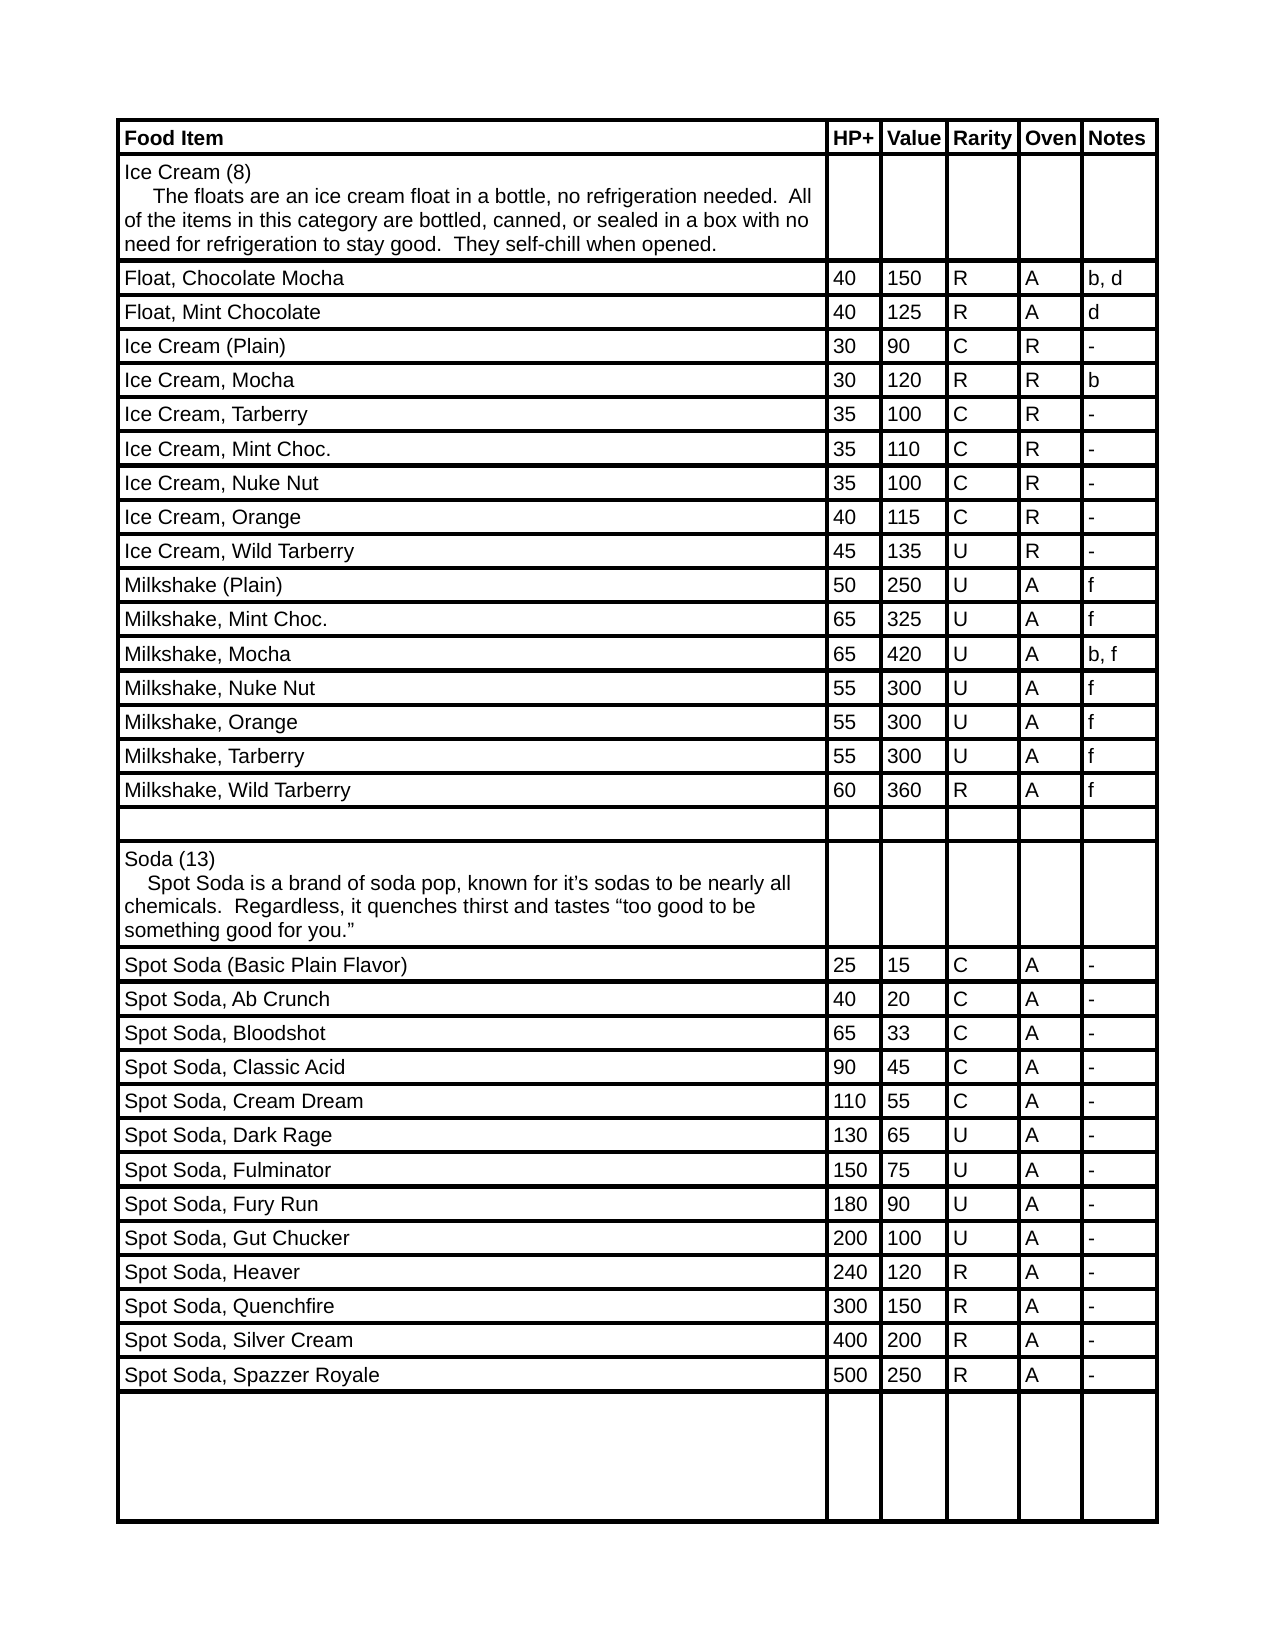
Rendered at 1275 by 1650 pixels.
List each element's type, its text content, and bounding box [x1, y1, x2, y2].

table_cell 400 [829, 1325, 879, 1355]
table_header HP+ [829, 122, 879, 152]
table_cell R [1021, 536, 1080, 566]
table_cell Soda (13) Spot Soda is a brand of soda pop, known for it’s sodas to be nearly all chemicals. Regardless, it quenches thirst and tastes “too good to be something good for you.” [120, 843, 825, 945]
table_cell 35 [829, 433, 879, 463]
table_cell A [1021, 775, 1080, 805]
table_cell U [949, 638, 1017, 668]
table_cell 65 [829, 604, 879, 634]
table_cell 75 [883, 1154, 945, 1184]
table_cell 325 [883, 604, 945, 634]
table_cell Spot Soda, Spazzer Royale [120, 1359, 825, 1389]
table_cell f [1084, 673, 1155, 702]
table_cell R [949, 1257, 1017, 1287]
table_cell Spot Soda, Fury Run [120, 1189, 825, 1218]
table_cell [829, 843, 879, 945]
table_cell Spot Soda, Dark Rage [120, 1120, 825, 1150]
table_cell Ice Cream, Orange [120, 502, 825, 532]
table_cell Milkshake, Mocha [120, 638, 825, 668]
table_cell A [1021, 707, 1080, 737]
table_cell - [1084, 1086, 1155, 1116]
table_cell 33 [883, 1018, 945, 1048]
table_cell 250 [883, 570, 945, 600]
table_cell b, d [1084, 263, 1155, 292]
table_cell [829, 809, 879, 839]
table_cell 150 [829, 1154, 879, 1184]
table_cell - [1084, 502, 1155, 532]
table_cell d [1084, 297, 1155, 327]
table_cell 135 [883, 536, 945, 566]
table_cell Float, Chocolate Mocha [120, 263, 825, 292]
table_cell 40 [829, 984, 879, 1013]
table_cell U [949, 604, 1017, 634]
table_cell 55 [829, 707, 879, 737]
table_cell 40 [829, 297, 879, 327]
table_cell Ice Cream (Plain) [120, 331, 825, 361]
table_cell - [1084, 1359, 1155, 1389]
table_cell - [1084, 1120, 1155, 1150]
table_cell Spot Soda, Ab Crunch [120, 984, 825, 1013]
table_cell R [949, 263, 1017, 292]
table_cell [1084, 809, 1155, 839]
table_cell C [949, 984, 1017, 1013]
table_header Rarity [949, 122, 1017, 152]
table_cell 20 [883, 984, 945, 1013]
table_cell 50 [829, 570, 879, 600]
table_cell C [949, 331, 1017, 361]
table_cell U [949, 1223, 1017, 1253]
table_cell 200 [883, 1325, 945, 1355]
table_cell [883, 1394, 945, 1519]
table_cell 300 [883, 673, 945, 702]
table_cell - [1084, 331, 1155, 361]
table_cell U [949, 1189, 1017, 1218]
table_cell - [1084, 1223, 1155, 1253]
table_cell [883, 809, 945, 839]
table_cell Spot Soda, Quenchfire [120, 1291, 825, 1321]
table_cell 115 [883, 502, 945, 532]
table_cell A [1021, 984, 1080, 1013]
table_cell Spot Soda (Basic Plain Flavor) [120, 949, 825, 979]
table_cell [1021, 843, 1080, 945]
table_cell 25 [829, 949, 879, 979]
table_cell 120 [883, 1257, 945, 1287]
table_cell [1021, 809, 1080, 839]
table_cell 125 [883, 297, 945, 327]
table_cell 180 [829, 1189, 879, 1218]
table_cell 500 [829, 1359, 879, 1389]
table_cell A [1021, 263, 1080, 292]
table_cell [120, 1394, 825, 1519]
table_cell U [949, 570, 1017, 600]
table_cell 30 [829, 331, 879, 361]
table_cell [949, 809, 1017, 839]
table_cell 90 [883, 1189, 945, 1218]
table_cell [1021, 1394, 1080, 1519]
table_cell Milkshake (Plain) [120, 570, 825, 600]
table_cell A [1021, 1086, 1080, 1116]
table_cell [829, 156, 879, 258]
table_cell 60 [829, 775, 879, 805]
table_cell 65 [829, 638, 879, 668]
table_cell Ice Cream, Mocha [120, 365, 825, 395]
table_cell A [1021, 1052, 1080, 1082]
table_cell 200 [829, 1223, 879, 1253]
table_cell [1021, 156, 1080, 258]
table_cell 90 [829, 1052, 879, 1082]
table_cell R [1021, 365, 1080, 395]
table_cell C [949, 433, 1017, 463]
table_cell R [949, 1359, 1017, 1389]
table_cell Spot Soda, Classic Acid [120, 1052, 825, 1082]
table_cell 360 [883, 775, 945, 805]
table_cell [949, 1394, 1017, 1519]
table_cell f [1084, 741, 1155, 771]
table_cell 150 [883, 1291, 945, 1321]
table_cell A [1021, 1018, 1080, 1048]
table_cell A [1021, 1120, 1080, 1150]
table_cell Spot Soda, Gut Chucker [120, 1223, 825, 1253]
table_cell Ice Cream, Tarberry [120, 399, 825, 429]
table_cell C [949, 468, 1017, 497]
table_cell C [949, 949, 1017, 979]
table_cell 30 [829, 365, 879, 395]
table_cell [883, 156, 945, 258]
table_cell [1084, 1394, 1155, 1519]
table_cell A [1021, 1154, 1080, 1184]
table_cell 300 [883, 707, 945, 737]
table_cell A [1021, 1359, 1080, 1389]
table_cell f [1084, 707, 1155, 737]
table_cell 100 [883, 468, 945, 497]
table_cell - [1084, 1257, 1155, 1287]
table_cell - [1084, 1189, 1155, 1218]
table_cell 240 [829, 1257, 879, 1287]
table_cell 90 [883, 331, 945, 361]
table_cell A [1021, 1291, 1080, 1321]
table_cell - [1084, 399, 1155, 429]
table_header Value [883, 122, 945, 152]
table_cell 100 [883, 1223, 945, 1253]
table_header Food Item [120, 122, 825, 152]
table_cell 110 [883, 433, 945, 463]
table_header Oven [1021, 122, 1080, 152]
table_cell R [949, 1325, 1017, 1355]
table_cell Milkshake, Orange [120, 707, 825, 737]
table_cell R [1021, 331, 1080, 361]
table_cell [883, 843, 945, 945]
table_cell 300 [829, 1291, 879, 1321]
table_cell 420 [883, 638, 945, 668]
table_cell 150 [883, 263, 945, 292]
table_cell 65 [883, 1120, 945, 1150]
table_cell - [1084, 949, 1155, 979]
table_cell Spot Soda, Fulminator [120, 1154, 825, 1184]
table_cell 100 [883, 399, 945, 429]
table_cell C [949, 502, 1017, 532]
table_cell C [949, 1052, 1017, 1082]
table_cell 130 [829, 1120, 879, 1150]
table_cell R [1021, 468, 1080, 497]
table_cell R [949, 775, 1017, 805]
table_cell - [1084, 468, 1155, 497]
table_cell A [1021, 570, 1080, 600]
table_cell 55 [829, 741, 879, 771]
table_cell A [1021, 1325, 1080, 1355]
table_cell A [1021, 1189, 1080, 1218]
table_cell U [949, 741, 1017, 771]
table_cell R [1021, 502, 1080, 532]
table_cell U [949, 673, 1017, 702]
table_cell R [1021, 399, 1080, 429]
table_cell 55 [883, 1086, 945, 1116]
table_cell f [1084, 775, 1155, 805]
table_cell Ice Cream, Mint Choc. [120, 433, 825, 463]
table_cell f [1084, 570, 1155, 600]
table_cell 45 [829, 536, 879, 566]
table_cell - [1084, 1291, 1155, 1321]
table_cell C [949, 1086, 1017, 1116]
table_cell 35 [829, 399, 879, 429]
table_cell - [1084, 984, 1155, 1013]
table_cell 40 [829, 502, 879, 532]
table_cell 35 [829, 468, 879, 497]
table_cell U [949, 1154, 1017, 1184]
table_cell C [949, 399, 1017, 429]
table_cell A [1021, 638, 1080, 668]
table_cell R [949, 365, 1017, 395]
table_cell Spot Soda, Silver Cream [120, 1325, 825, 1355]
table_cell A [1021, 673, 1080, 702]
table_cell U [949, 536, 1017, 566]
table_cell Ice Cream, Nuke Nut [120, 468, 825, 497]
table_cell A [1021, 297, 1080, 327]
table_cell U [949, 1120, 1017, 1150]
table_cell Milkshake, Nuke Nut [120, 673, 825, 702]
table_cell - [1084, 1052, 1155, 1082]
table_cell f [1084, 604, 1155, 634]
table_cell Milkshake, Wild Tarberry [120, 775, 825, 805]
table_cell 110 [829, 1086, 879, 1116]
table_cell Spot Soda, Cream Dream [120, 1086, 825, 1116]
table_cell R [949, 297, 1017, 327]
table_cell b [1084, 365, 1155, 395]
table_cell 250 [883, 1359, 945, 1389]
table_cell [829, 1394, 879, 1519]
table_cell 45 [883, 1052, 945, 1082]
table_cell - [1084, 1325, 1155, 1355]
table_cell [1084, 843, 1155, 945]
table_cell A [1021, 1223, 1080, 1253]
table_cell A [1021, 1257, 1080, 1287]
table_cell A [1021, 741, 1080, 771]
table_cell A [1021, 604, 1080, 634]
table_cell R [1021, 433, 1080, 463]
table_cell U [949, 707, 1017, 737]
table_cell - [1084, 1154, 1155, 1184]
table_cell 55 [829, 673, 879, 702]
table_cell - [1084, 536, 1155, 566]
table_cell Spot Soda, Heaver [120, 1257, 825, 1287]
table_cell [949, 843, 1017, 945]
table_cell A [1021, 949, 1080, 979]
table_cell [949, 156, 1017, 258]
table_cell Ice Cream, Wild Tarberry [120, 536, 825, 566]
table_cell C [949, 1018, 1017, 1048]
table_cell 40 [829, 263, 879, 292]
table_cell Ice Cream (8) The floats are an ice cream float in a bottle, no refrigeration needed. All of the items in this category are bottled, canned, or sealed in a box with no need for refrigeration to stay good. They self-chill when opened. [120, 156, 825, 258]
table_cell - [1084, 433, 1155, 463]
table_cell R [949, 1291, 1017, 1321]
table_cell b, f [1084, 638, 1155, 668]
table_cell Milkshake, Mint Choc. [120, 604, 825, 634]
table_cell Float, Mint Chocolate [120, 297, 825, 327]
table_cell [1084, 156, 1155, 258]
table_header Notes [1084, 122, 1155, 152]
table_cell [120, 809, 825, 839]
table_cell Milkshake, Tarberry [120, 741, 825, 771]
table_cell Spot Soda, Bloodshot [120, 1018, 825, 1048]
table_cell 65 [829, 1018, 879, 1048]
table_cell 120 [883, 365, 945, 395]
table_cell 15 [883, 949, 945, 979]
table_cell - [1084, 1018, 1155, 1048]
table_cell 300 [883, 741, 945, 771]
